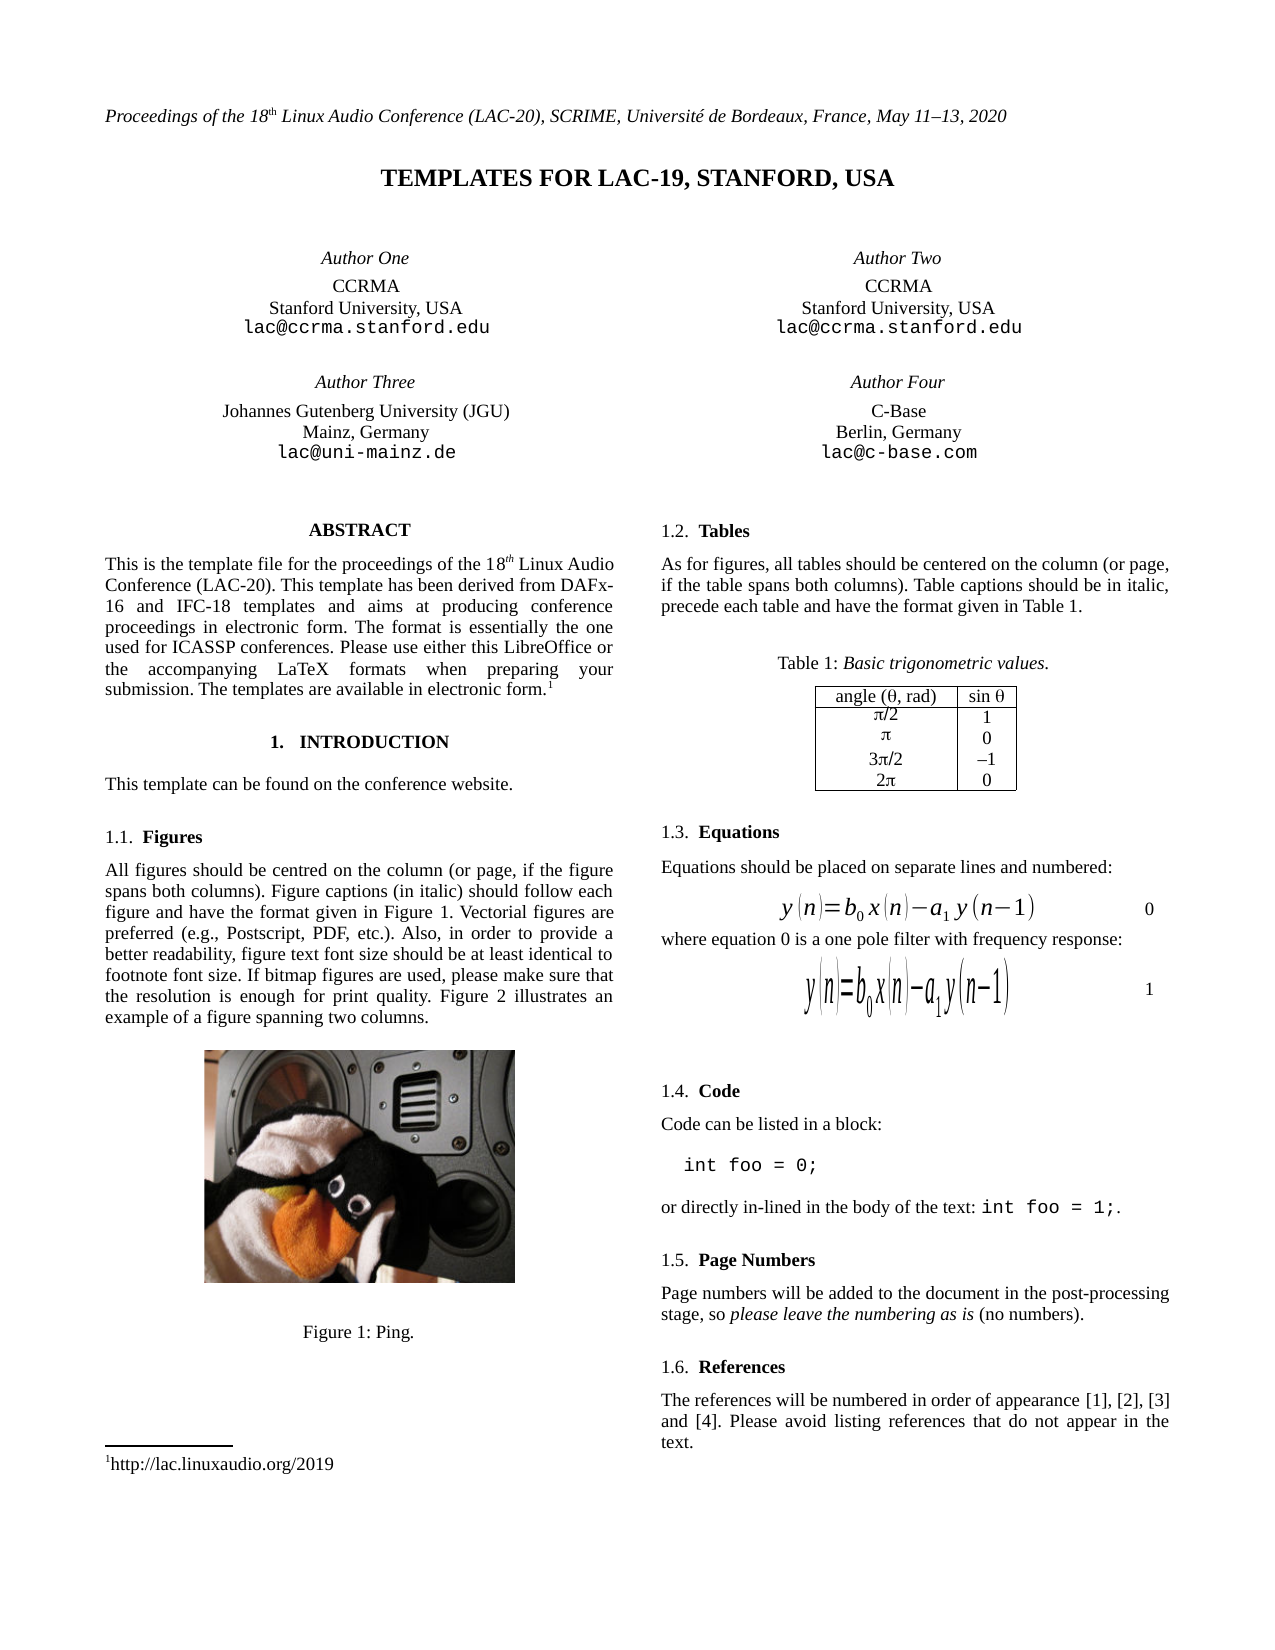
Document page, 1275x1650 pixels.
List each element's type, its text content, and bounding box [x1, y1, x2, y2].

table_header Author Two [638, 247, 1170, 275]
table_cell  [816, 708, 957, 728]
subtitle Figures [105, 826, 614, 847]
table_cell lac@ccrma.stanford.edu [105, 318, 637, 371]
subtitle Tables [661, 520, 1170, 542]
table_cell Mainz, Germany [105, 421, 637, 443]
subtitle Page Numbers [661, 1249, 1170, 1271]
table_header Author One [105, 247, 637, 275]
text Page numbers will be added to the document in the post-processing stage, so please leave the numbering as is (no numbers). [661, 1283, 1170, 1325]
picture [204, 1050, 515, 1283]
subtitle ABSTRACT [105, 520, 614, 541]
subtitle References [661, 1356, 1170, 1378]
text As for figures, all tables should be centered on the column (or page, if the table spans both columns). Table captions should be in italic, precede each table and have the format given in Table 1. [661, 554, 1170, 617]
table_header Author Four [638, 371, 1170, 400]
text or directly in-lined in the body of the text: int foo = 1;. [661, 1195, 1170, 1218]
table_cell 0 [958, 769, 1016, 790]
text Equations should be placed on separate lines and numbered: [661, 856, 1170, 877]
text This is the template file for the proceedings of the 18th Linux Audio Conference (LAC-20). This template has been derived from DAFx-16 and IFC-18 templates and aims at producing conference proceedings in electronic form. The format is essentially the one used for ICASSP conferences. Please use either this LibreOffice or the accompanying LaTeX formats when preparing your submission. The templates are available in electronic form. [105, 553, 614, 700]
subtitle Code [661, 1079, 1170, 1101]
text This template can be found on the conference website. [105, 773, 614, 794]
table_cell lac@ccrma.stanford.edu [638, 318, 1170, 371]
table_header Author Three [105, 371, 637, 400]
text int foo = 0; [661, 1154, 1170, 1175]
table_cell CCRMA [105, 275, 637, 297]
text http://lac.linuxaudio.org/2019 [105, 1452, 614, 1474]
table_cell Berlin, Germany [638, 421, 1170, 443]
text The references will be numbered in order of appearance [1], [2], [3] and [4]. Please avoid listing references that do not appear in the text. [661, 1390, 1170, 1453]
text 0 [661, 892, 1170, 925]
table_header angle (, rad) [816, 687, 957, 707]
title Templates for LAC-19, Stanford, usa [105, 164, 1170, 192]
table_cell 2 [816, 769, 957, 790]
text Code can be listed in a block: [661, 1113, 1170, 1134]
table_cell lac@uni-mainz.de [105, 443, 637, 496]
table_cell C-Base [638, 400, 1170, 421]
table_cell lac@c-base.com [638, 443, 1170, 496]
table_cell Johannes Gutenberg University (JGU) [105, 400, 637, 421]
text All figures should be centred on the column (or page, if the figure spans both columns). Figure captions (in italic) should follow each figure and have the format given in Figure 1. Vectorial figures are preferred (e.g., Postscript, PDF, etc.). Also, in order to provide a better readability, figure text font size should be at least identical to footnote font size. If bitmap figures are used, please make sure that the resolution is enough for print quality. Figure 2 illustrates an example of a figure spanning two columns. [105, 860, 614, 1027]
table_cell –1 [958, 749, 1016, 769]
table_cell 1 [958, 708, 1016, 728]
table_cell 3 [816, 749, 957, 769]
table_cell 0 [958, 728, 1016, 748]
table_cell  [816, 728, 957, 748]
text Table 1: Basic trigonometric values. [661, 652, 1168, 673]
table_cell Figure 1: Ping. [105, 1307, 614, 1356]
table_header [105, 1050, 614, 1307]
subtitle Equations [661, 821, 1170, 843]
table_cell CCRMA [638, 275, 1170, 297]
subtitle INTRODUCTION [105, 731, 614, 753]
text where equation 0 is a one pole filter with frequency response: [661, 929, 1170, 950]
text 1 [661, 954, 1170, 1024]
table_cell Stanford University, USA [638, 297, 1170, 318]
table_cell Stanford University, USA [105, 297, 637, 318]
table_header sin  [958, 687, 1016, 707]
